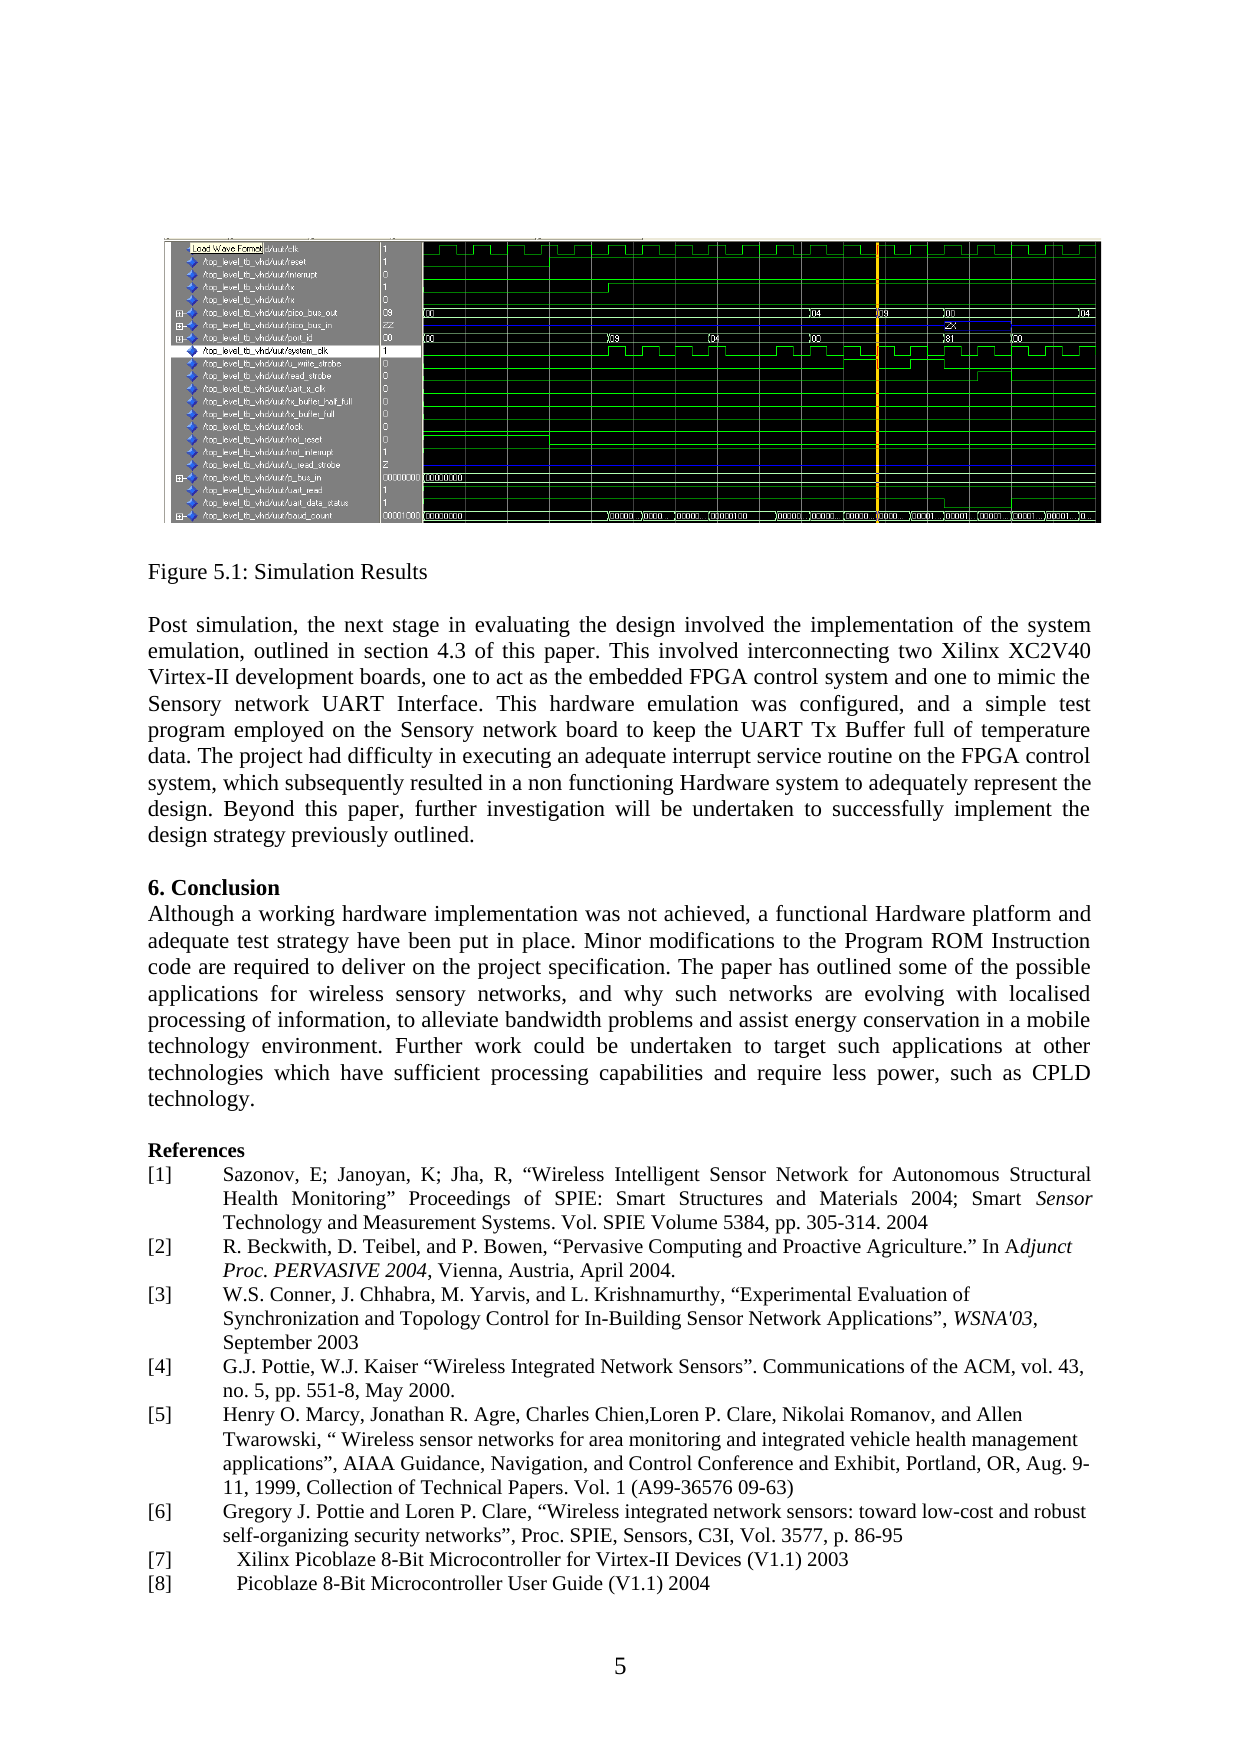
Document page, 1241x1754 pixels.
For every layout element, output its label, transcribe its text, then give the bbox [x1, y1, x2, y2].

text Although a working hardware implementation was not achieved, a functional Hardware platform and adequate test strategy have been put in place. Minor modifications to the Program ROM Instruction code are required to deliver on the project specification. The paper has outlined some of the possible applications for wireless sensory networks, and why such networks are evolving with localised processing of information, to alleviate bandwidth problems and assist energy conservation in a mobile technology environment. Further work could be undertaken to target such applications at other technologies which have sufficient processing capabilities and require less power, such as CPLD technology. [148, 901, 1092, 1111]
picture [164, 238, 1102, 403]
text [5] Henry O. Marcy, Jonathan R. Agre, Charles Chien,Loren P. Clare, Nikolai Romanov, and Allen Twarowski, “ Wireless sensor networks for area monitoring and integrated vehicle health management applications”, AIAA Guidance, Navigation, and Control Conference and Exhibit, Portland, OR, Aug. 9-11, 1999, Collection of Technical Papers. Vol. 1 (A99-36576 09-63) [148, 1402, 1092, 1499]
text [3] W.S. Conner, J. Chhabra, M. Yarvis, and L. Krishnamurthy, “Experimental Evaluation of Synchronization and Topology Control for In-Building Sensor Network Applications”, WSNA'03, September 2003 [148, 1282, 1092, 1354]
text Figure 5.1: Simulation Results [148, 558, 1092, 584]
text [4] G.J. Pottie, W.J. Kaiser “Wireless Integrated Network Sensors”. Communications of the ACM, vol. 43, no. 5, pp. 551-8, May 2000. [148, 1354, 1092, 1402]
text [8] Picoblaze 8-Bit Microcontroller User Guide (V1.1) 2004 [148, 1571, 1092, 1595]
text [6] Gregory J. Pottie and Loren P. Clare, “Wireless integrated network sensors: toward low-cost and robust self-organizing security networks”, Proc. SPIE, Sensors, C3I, Vol. 3577, p. 86-95 [148, 1499, 1092, 1547]
text Post simulation, the next stage in evaluating the design involved the implementation of the system emulation, outlined in section 4.3 of this paper. This involved interconnecting two Xilinx XC2V40 Virtex-II development boards, one to act as the embedded FPGA control system and one to mimic the Sensory network UART Interface. This hardware emulation was configured, and a simple test program employed on the Sensory network board to keep the UART Tx Buffer full of temperature data. The project had difficulty in executing an adequate interrupt service routine on the FPGA control system, which subsequently resulted in a non functioning Hardware system to adequately represent the design. Beyond this paper, further investigation will be undertaken to successfully implement the design strategy previously outlined. [148, 611, 1092, 848]
text References [148, 1138, 1092, 1162]
text [7] Xilinx Picoblaze 8-Bit Microcontroller for Virtex-II Devices (V1.1) 2003 [148, 1547, 1092, 1571]
text [2] R. Beckwith, D. Teibel, and P. Bowen, “Pervasive Computing and Proactive Agriculture.” In Adjunct Proc. PERVASIVE 2004, Vienna, Austria, April 2004. [148, 1234, 1092, 1282]
text 6. Conclusion [148, 874, 1092, 901]
text [1] Sazonov, E; Janoyan, K; Jha, R, “Wireless Intelligent Sensor Network for Autonomous Structural Health Monitoring” Proceedings of SPIE: Smart Structures and Materials 2004; Smart Sensor Technology and Measurement Systems. Vol. SPIE Volume 5384, pp. 305-314. 2004 [148, 1162, 1092, 1234]
